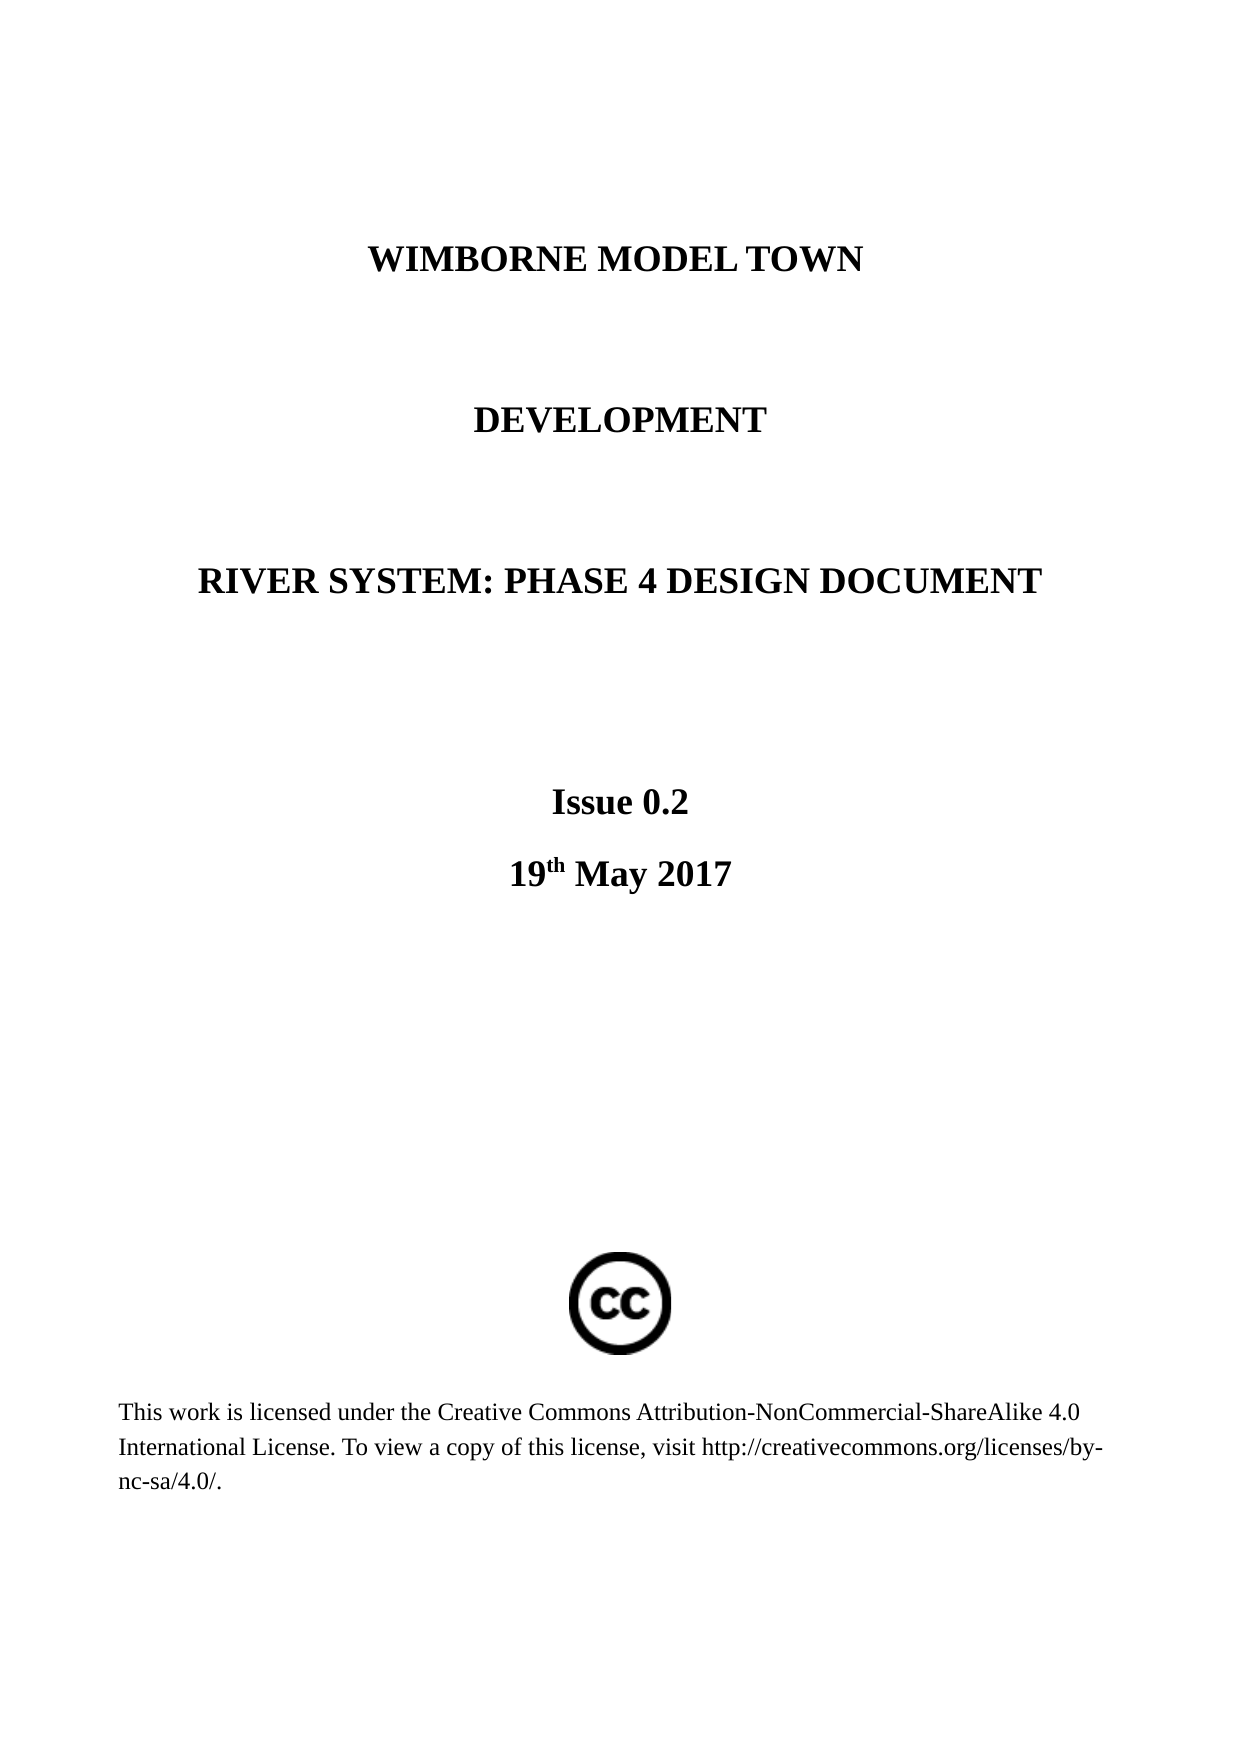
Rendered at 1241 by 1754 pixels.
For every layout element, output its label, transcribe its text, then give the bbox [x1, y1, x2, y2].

text Issue 0.2 [118, 779, 1122, 822]
text WIMBORNE MODEL TOWN [118, 236, 1122, 279]
text This work is licensed under the Creative Commons Attribution-NonCommercial-ShareAlike 4.0 International License. To view a copy of this license, visit http://creativecommons.org/licenses/by-nc-sa/4.0/. [118, 1397, 1122, 1495]
text DEVELOPMENT [118, 397, 1122, 441]
text 19th May 2017 [118, 852, 1122, 895]
picture [569, 1252, 672, 1355]
text RIVER SYSTEM: PHASE 4 DESIGN DOCUMENT [118, 559, 1122, 602]
